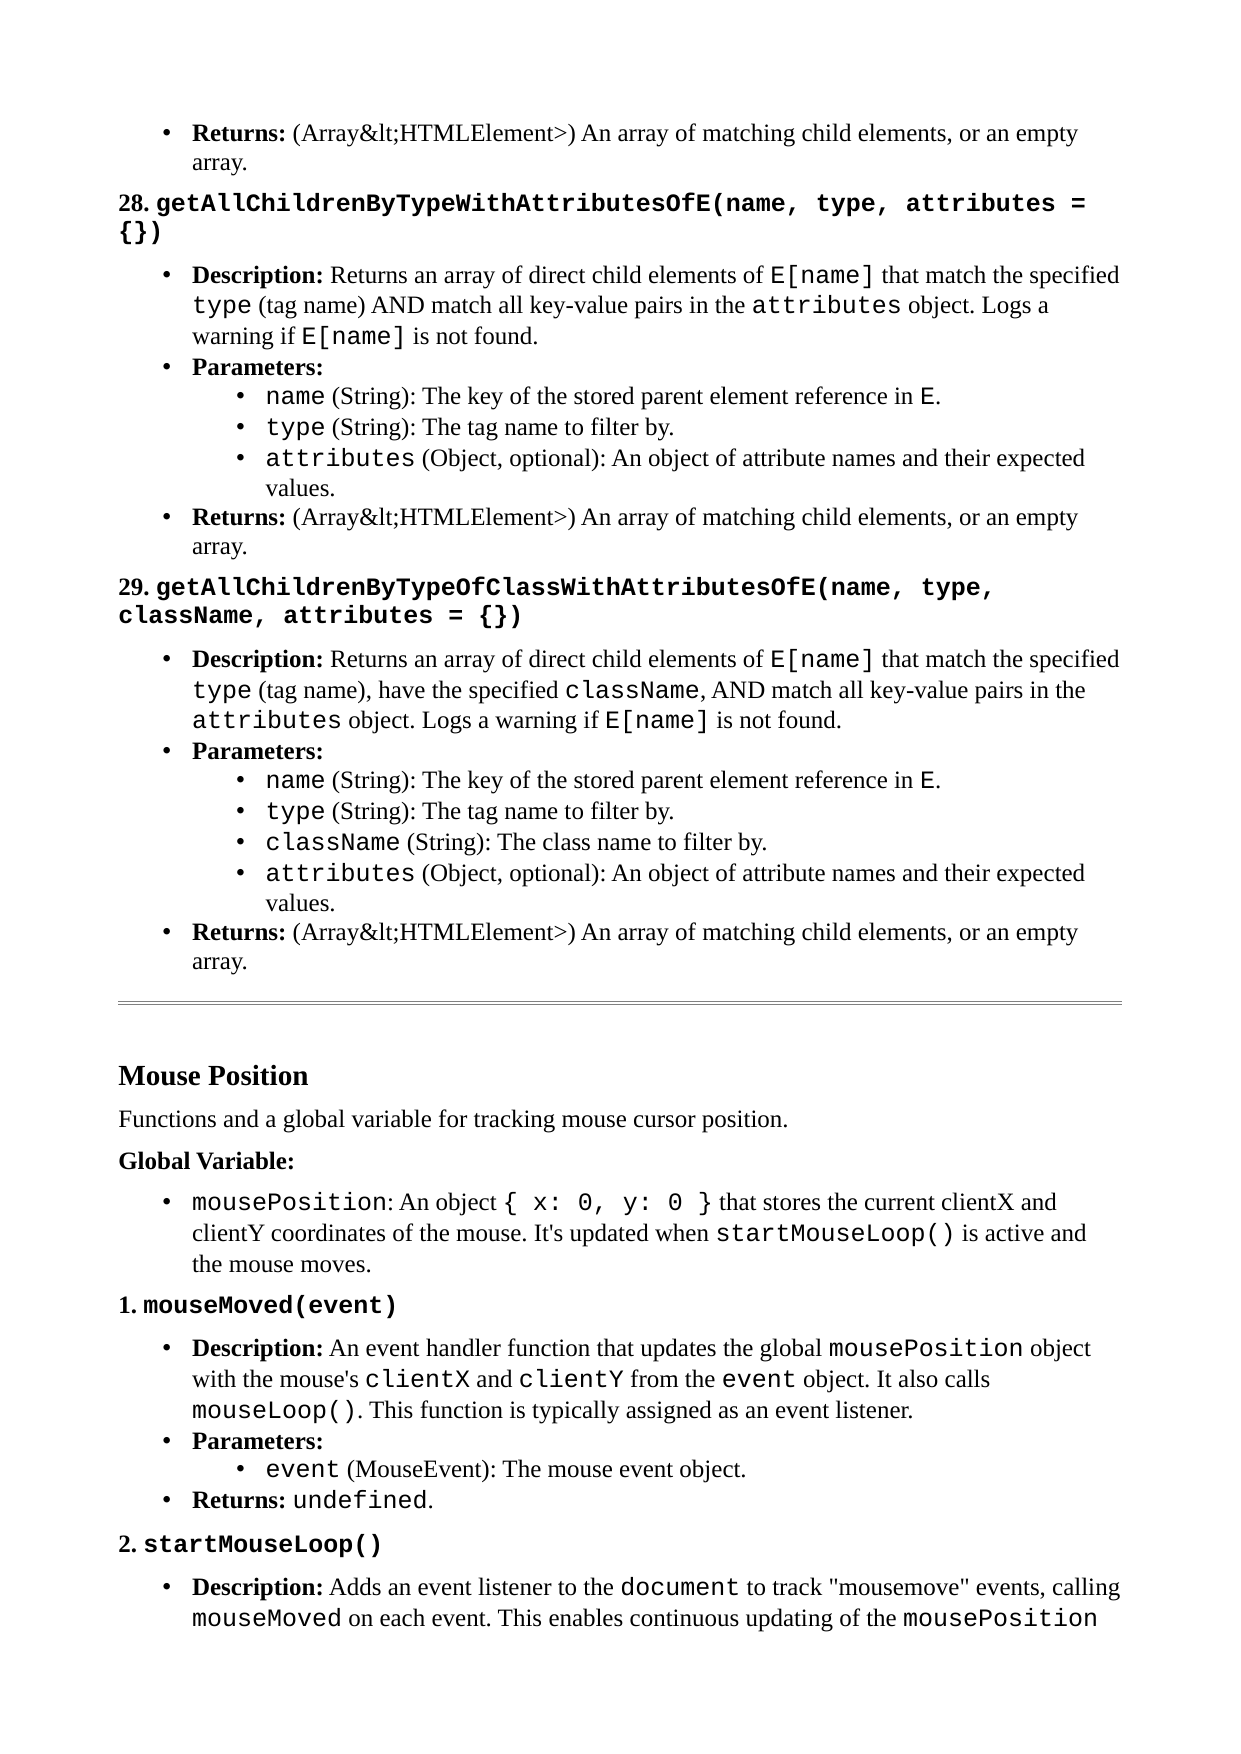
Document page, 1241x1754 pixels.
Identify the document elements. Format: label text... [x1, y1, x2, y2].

list className (String): The class name to filter by. [236, 827, 1122, 858]
list Description: Adds an event listener to the document to track "mousemove" events, calling mouseMoved on each event. This enables continuous updating of the mousePosition [162, 1572, 1122, 1634]
list Returns: (Array&lt;HTMLElement>) An array of matching child elements, or an empty array. [162, 917, 1122, 975]
list Description: An event handler function that updates the global mousePosition object with the mouse's clientX and clientY from the event object. It also calls mouseLoop(). This function is typically assigned as an event listener. [162, 1333, 1122, 1426]
list type (String): The tag name to filter by. [236, 412, 1122, 443]
text 2. startMouseLoop() [118, 1529, 1122, 1559]
text 1. mouseMoved(event) [118, 1290, 1122, 1321]
list Description: Returns an array of direct child elements of E[name] that match the specified type (tag name), have the specified className, AND match all key-value pairs in the attributes object. Logs a warning if E[name] is not found. [162, 644, 1122, 736]
list Description: Returns an array of direct child elements of E[name] that match the specified type (tag name) AND match all key-value pairs in the attributes object. Logs a warning if E[name] is not found. [162, 260, 1122, 352]
list Returns: undefined. [162, 1485, 1122, 1516]
text 29. getAllChildrenByTypeOfClassWithAttributesOfE(name, type, className, attributes = {}) [118, 572, 1122, 631]
text Global Variable: [118, 1146, 1122, 1174]
text Functions and a global variable for tracking mouse cursor position. [118, 1104, 1122, 1133]
list Returns: (Array&lt;HTMLElement>) An array of matching child elements, or an empty array. [162, 118, 1122, 176]
subtitle Mouse Position [118, 1058, 1122, 1092]
list Parameters: [162, 736, 1122, 765]
list Parameters: [162, 352, 1122, 381]
list attributes (Object, optional): An object of attribute names and their expected values. [236, 443, 1122, 502]
list type (String): The tag name to filter by. [236, 796, 1122, 827]
list attributes (Object, optional): An object of attribute names and their expected values. [236, 858, 1122, 917]
list Returns: (Array&lt;HTMLElement>) An array of matching child elements, or an empty array. [162, 502, 1122, 560]
list name (String): The key of the stored parent element reference in E. [236, 381, 1122, 412]
list Parameters: [162, 1426, 1122, 1454]
list event (MouseEvent): The mouse event object. [236, 1454, 1122, 1485]
list mousePosition: An object { x: 0, y: 0 } that stores the current clientX and clientY coordinates of the mouse. It's updated when startMouseLoop() is active and the mouse moves. [162, 1187, 1122, 1277]
text 28. getAllChildrenByTypeWithAttributesOfE(name, type, attributes = {}) [118, 188, 1122, 247]
list name (String): The key of the stored parent element reference in E. [236, 765, 1122, 796]
